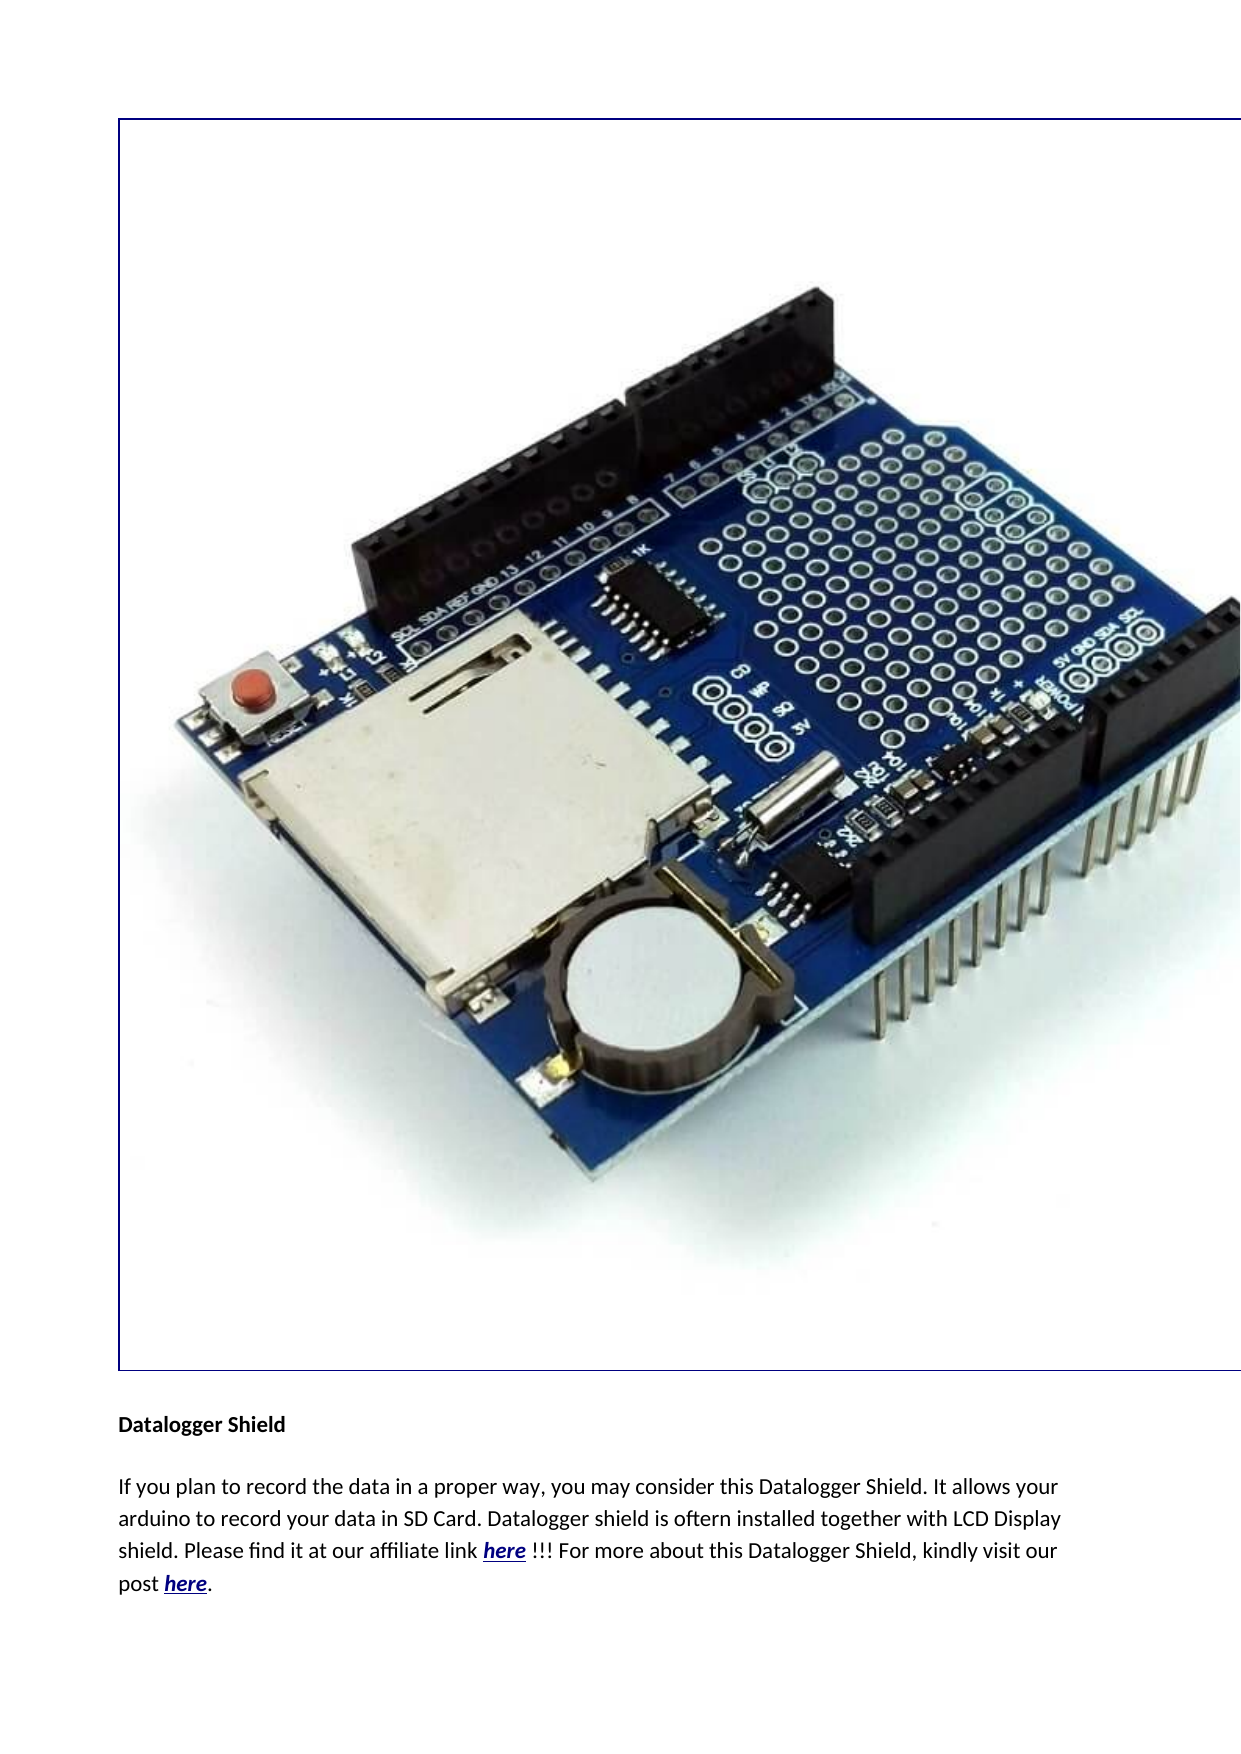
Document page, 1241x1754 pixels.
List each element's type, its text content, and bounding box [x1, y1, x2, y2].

picture [120, 120, 1241, 1370]
text If you plan to record the data in a proper way, you may consider this Datalogger Shield. It allows your arduino to record your data in SD Card. Datalogger shield is oftern installed together with LCD Display shield. Please find it at our affiliate link here !!! For more about this Datalogger Shield, kindly visit our post here. [118, 1472, 1122, 1597]
text Datalogger Shield [118, 1411, 1122, 1439]
